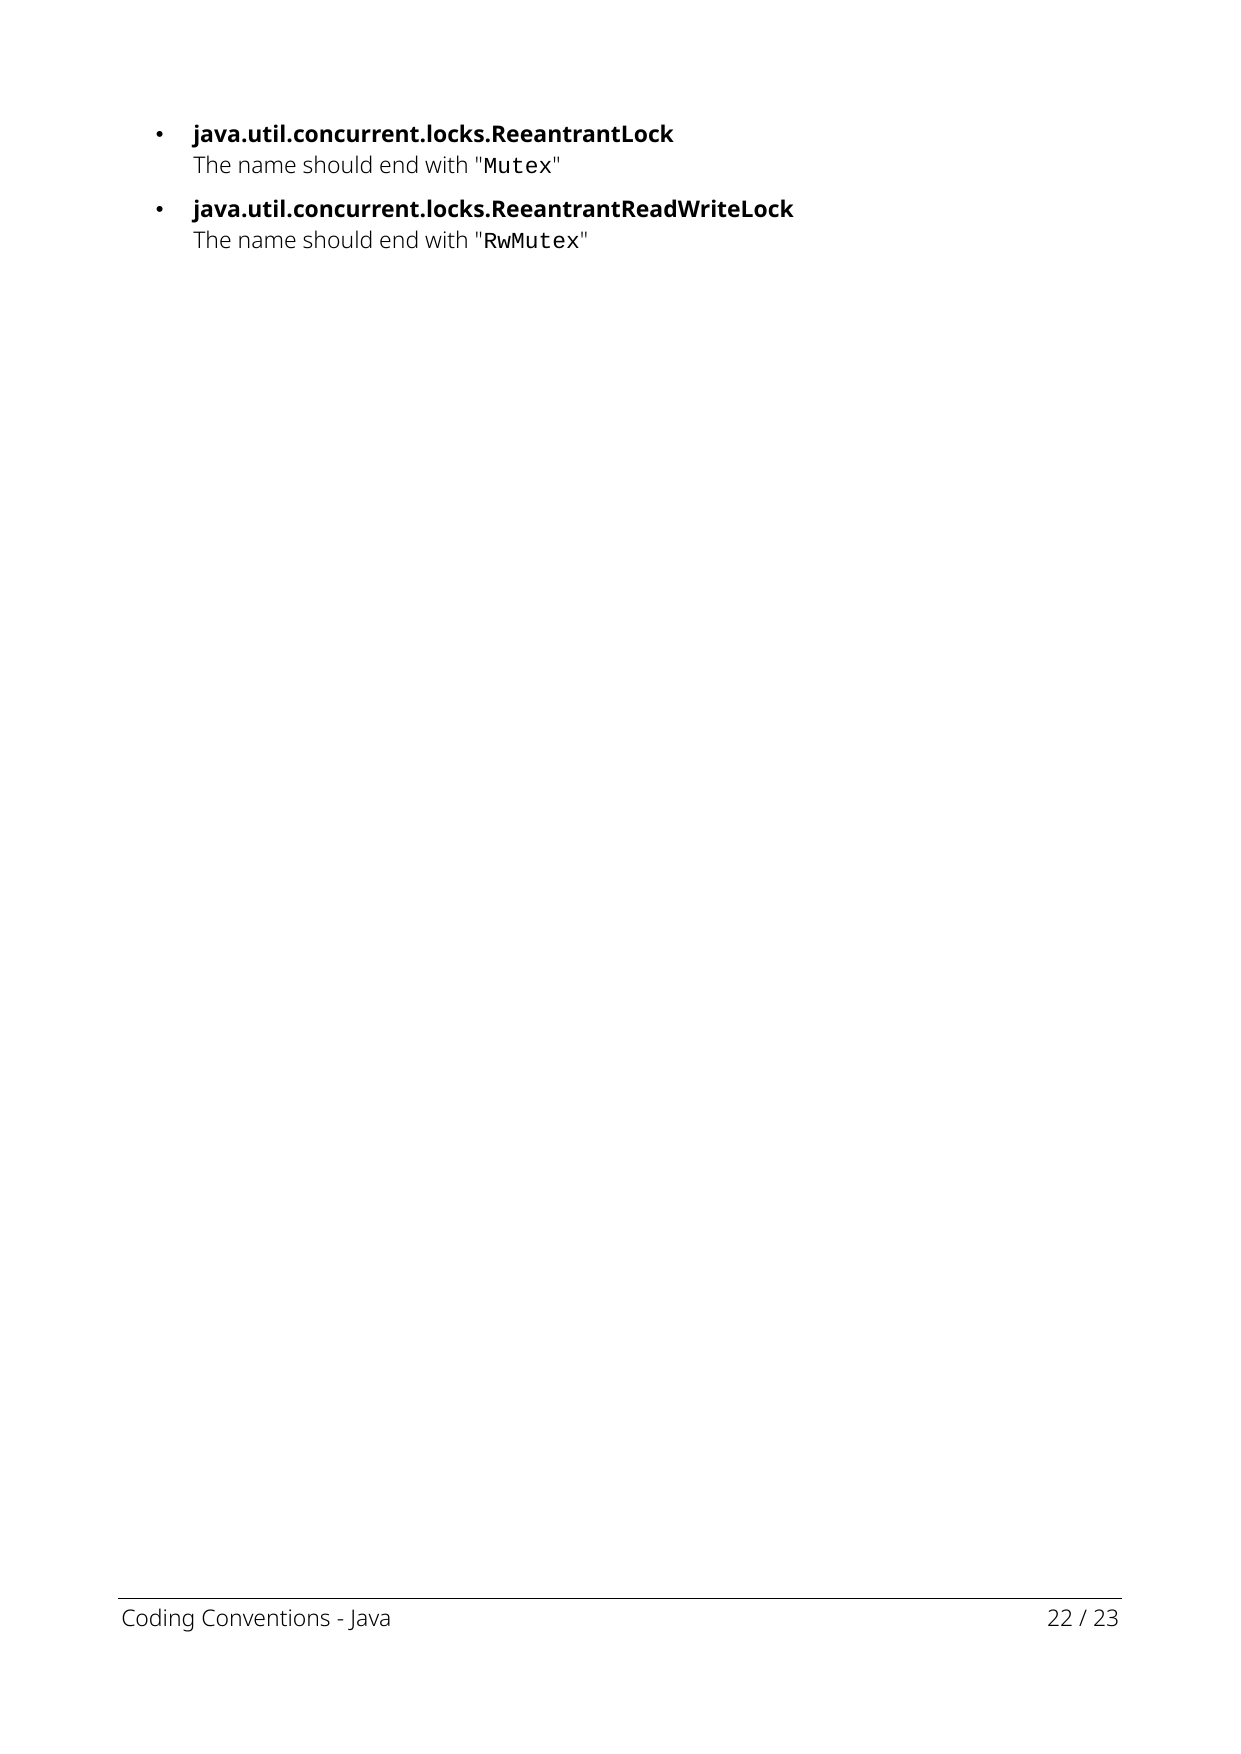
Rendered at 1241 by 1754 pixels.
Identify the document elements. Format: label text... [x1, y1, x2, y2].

list java.util.concurrent.locks.ReeantrantLock The name should end with "Mutex" [156, 118, 1122, 181]
list java.util.concurrent.locks.ReeantrantReadWriteLock The name should end with "RwMutex" [156, 193, 1122, 256]
